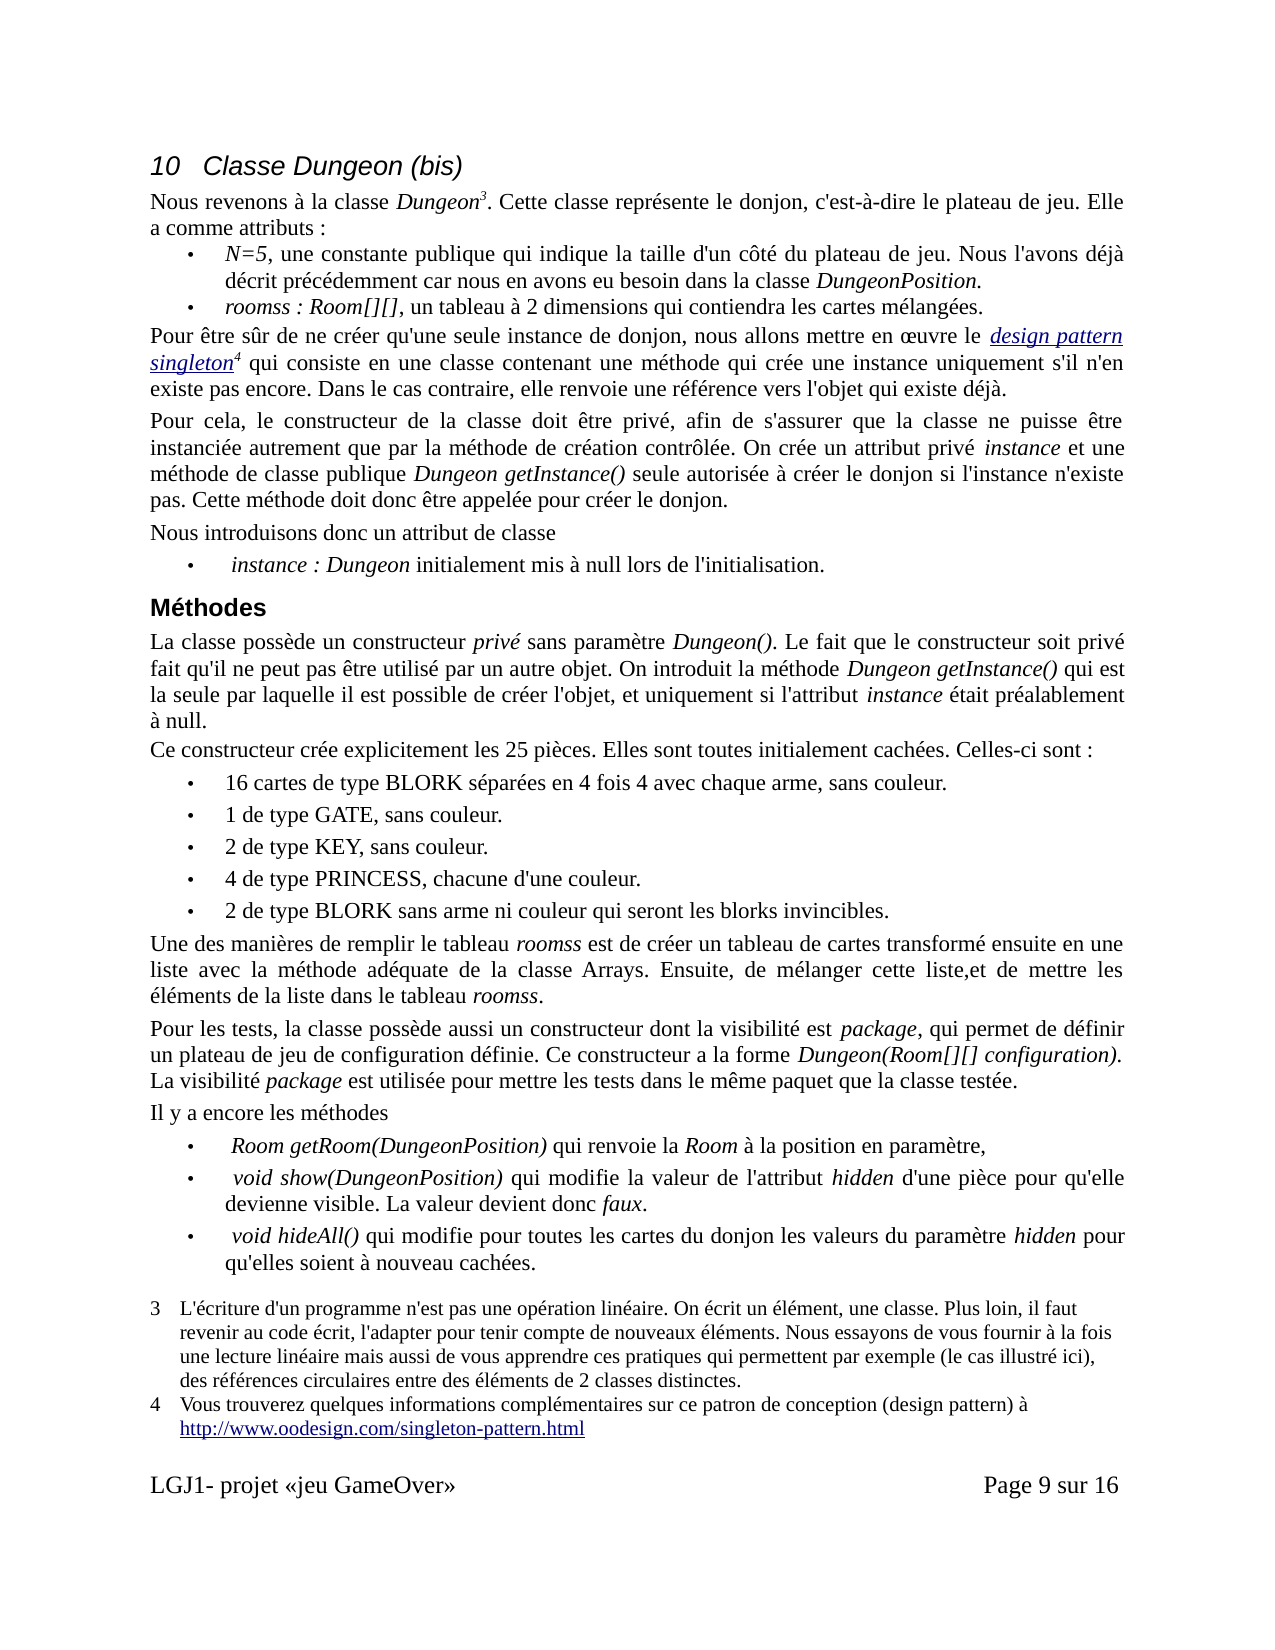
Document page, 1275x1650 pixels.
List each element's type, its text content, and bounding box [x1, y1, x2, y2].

subtitle Méthodes [150, 593, 1125, 622]
text L'écriture d'un programme n'est pas une opération linéaire. On écrit un élément, une classe. Plus loin, il faut revenir au code écrit, l'adapter pour tenir compte de nouveaux éléments. Nous essayons de vous fournir à la fois une lecture linéaire mais aussi de vous apprendre ces pratiques qui permettent par exemple (le cas illustré ici), des références circulaires entre des éléments de 2 classes distinctes. [150, 1296, 1125, 1392]
text Pour les tests, la classe possède aussi un constructeur dont la visibilité est package, qui permet de définir un plateau de jeu de configuration définie. Ce constructeur a la forme Dungeon(Room[][] configuration). La visibilité package est utilisée pour mettre les tests dans le même paquet que la classe testée. [150, 1014, 1125, 1094]
text Nous introduisons donc un attribut de classe [150, 518, 1125, 545]
text Ce constructeur crée explicitement les 25 pièces. Elles sont toutes initialement cachées. Celles-ci sont : [150, 737, 1125, 763]
list instance : Dungeon initialement mis à null lors de l'initialisation. [187, 551, 1125, 577]
text Une des manières de remplir le tableau roomss est de créer un tableau de cartes transformé ensuite en une liste avec la méthode adéquate de la classe Arrays. Ensuite, de mélanger cette liste,et de mettre les éléments de la liste dans le tableau roomss. [150, 930, 1125, 1009]
text Nous revenons à la classe Dungeon. Cette classe représente le donjon, c'est-à-dire le plateau de jeu. Elle a comme attributs : [150, 188, 1125, 240]
text La classe possède un constructeur privé sans paramètre Dungeon(). Le fait que le constructeur soit privé fait qu'il ne peut pas être utilisé par un autre objet. On introduit la méthode Dungeon getInstance() qui est la seule par laquelle il est possible de créer l'objet, et uniquement si l'attribut instance était préalablement à null. [150, 628, 1125, 734]
text Pour être sûr de ne créer qu'une seule instance de donjon, nous allons mettre en œuvre le design pattern singleton qui consiste en une classe contenant une méthode qui crée une instance uniquement s'il n'en existe pas encore. Dans le cas contraire, elle renvoie une référence vers l'objet qui existe déjà. [150, 322, 1125, 401]
subtitle Classe Dungeon (bis) [150, 150, 1125, 181]
text Il y a encore les méthodes [150, 1099, 1125, 1126]
list 2 de type BLORK sans arme ni couleur qui seront les blorks invincibles. [187, 897, 1125, 924]
list void show(DungeonPosition) qui modifie la valeur de l'attribut hidden d'une pièce pour qu'elle devienne visible. La valeur devient donc faux. [187, 1164, 1125, 1217]
list Room getRoom(DungeonPosition) qui renvoie la Room à la position en paramètre, [187, 1132, 1125, 1158]
list roomss : Room[][], un tableau à 2 dimensions qui contiendra les cartes mélangées. [187, 293, 1125, 319]
list 1 de type GATE, sans couleur. [187, 801, 1125, 827]
list 2 de type KEY, sans couleur. [187, 833, 1125, 859]
list void hideAll() qui modifie pour toutes les cartes du donjon les valeurs du paramètre hidden pour qu'elles soient à nouveau cachées. [187, 1222, 1125, 1275]
list 4 de type PRINCESS, chacune d'une couleur. [187, 865, 1125, 892]
list 16 cartes de type BLORK séparées en 4 fois 4 avec chaque arme, sans couleur. [187, 769, 1125, 795]
text Vous trouverez quelques informations complémentaires sur ce patron de conception (design pattern) à http://www.oodesign.com/singleton-pattern.html [150, 1392, 1125, 1440]
list N=5, une constante publique qui indique la taille d'un côté du plateau de jeu. Nous l'avons déjà décrit précédemment car nous en avons eu besoin dans la classe DungeonPosition. [187, 240, 1125, 293]
text Pour cela, le constructeur de la classe doit être privé, afin de s'assurer que la classe ne puisse être instanciée autrement que par la méthode de création contrôlée. On crée un attribut privé instance et une méthode de classe publique Dungeon getInstance() seule autorisée à créer le donjon si l'instance n'existe pas. Cette méthode doit donc être appelée pour créer le donjon. [150, 407, 1125, 513]
